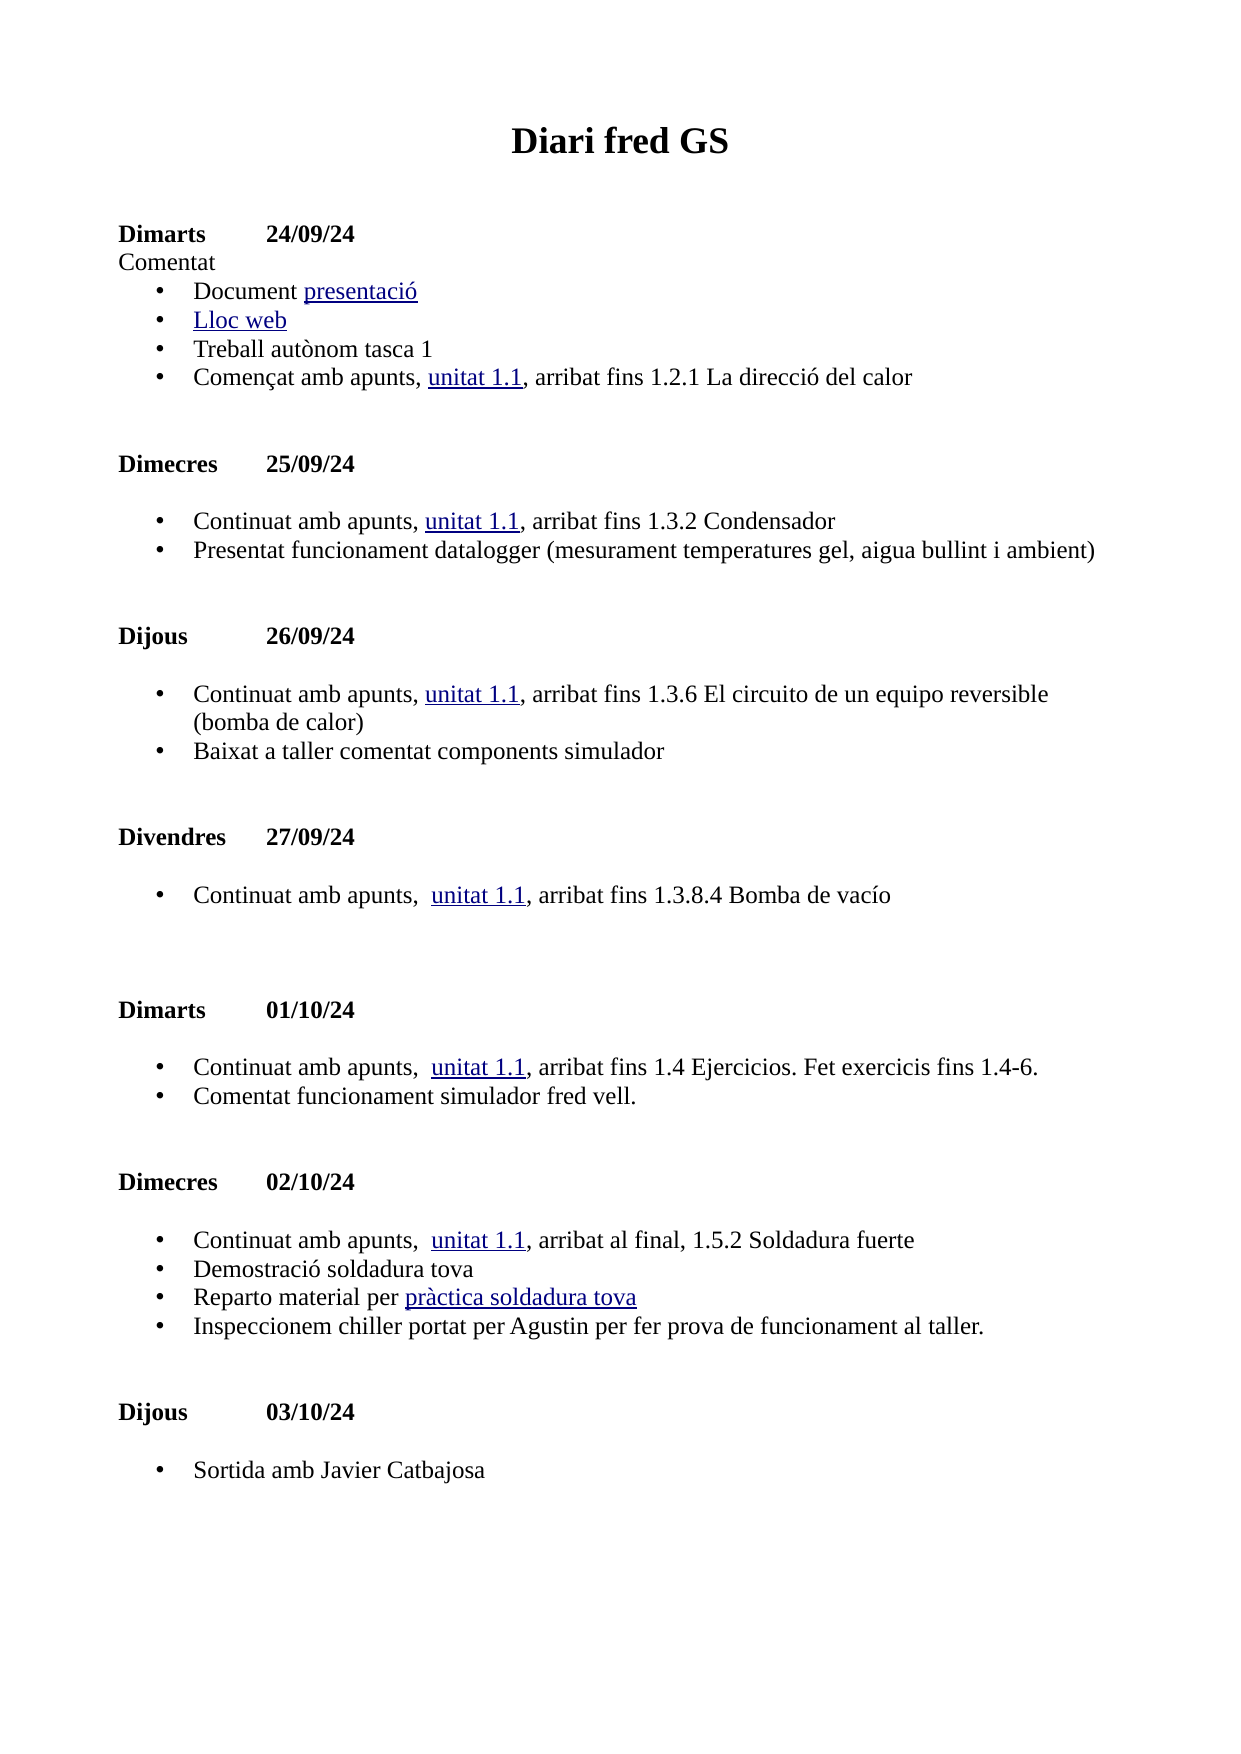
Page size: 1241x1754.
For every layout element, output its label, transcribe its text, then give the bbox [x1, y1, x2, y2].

text Comentat [118, 247, 1122, 276]
list Continuat amb apunts, unitat 1.1, arribat fins 1.3.6 El circuito de un equipo reversible (bomba de calor) [156, 679, 1122, 736]
list Lloc web [156, 305, 1122, 334]
list Continuat amb apunts, unitat 1.1, arribat fins 1.3.2 Condensador [156, 506, 1122, 535]
text Dimecres 25/09/24 [118, 449, 1122, 477]
text Dimarts 24/09/24 [118, 219, 1122, 247]
text Divendres 27/09/24 [118, 822, 1122, 851]
list Continuat amb apunts, unitat 1.1, arribat al final, 1.5.2 Soldadura fuerte [156, 1225, 1122, 1254]
text Dijous 26/09/24 [118, 621, 1122, 650]
list Presentat funcionament datalogger (mesurament temperatures gel, aigua bullint i ambient) [156, 535, 1122, 564]
list Continuat amb apunts, unitat 1.1, arribat fins 1.4 Ejercicios. Fet exercicis fins 1.4-6. [156, 1052, 1122, 1081]
text Dimecres 02/10/24 [118, 1167, 1122, 1196]
list Inspeccionem chiller portat per Agustin per fer prova de funcionament al taller. [156, 1311, 1122, 1340]
list Demostració soldadura tova [156, 1254, 1122, 1282]
list Document presentació [156, 276, 1122, 305]
list Començat amb apunts, unitat 1.1, arribat fins 1.2.1 La direcció del calor [156, 362, 1122, 391]
list Sortida amb Javier Catbajosa [156, 1455, 1122, 1484]
text Dijous 03/10/24 [118, 1397, 1122, 1426]
text Dimarts 01/10/24 [118, 995, 1122, 1024]
list Baixat a taller comentat components simulador [156, 736, 1122, 765]
list Reparto material per pràctica soldadura tova [156, 1282, 1122, 1311]
list Treball autònom tasca 1 [156, 334, 1122, 362]
list Comentat funcionament simulador fred vell. [156, 1081, 1122, 1110]
text Diari fred GS [118, 118, 1122, 161]
list Continuat amb apunts, unitat 1.1, arribat fins 1.3.8.4 Bomba de vacío [156, 880, 1122, 909]
